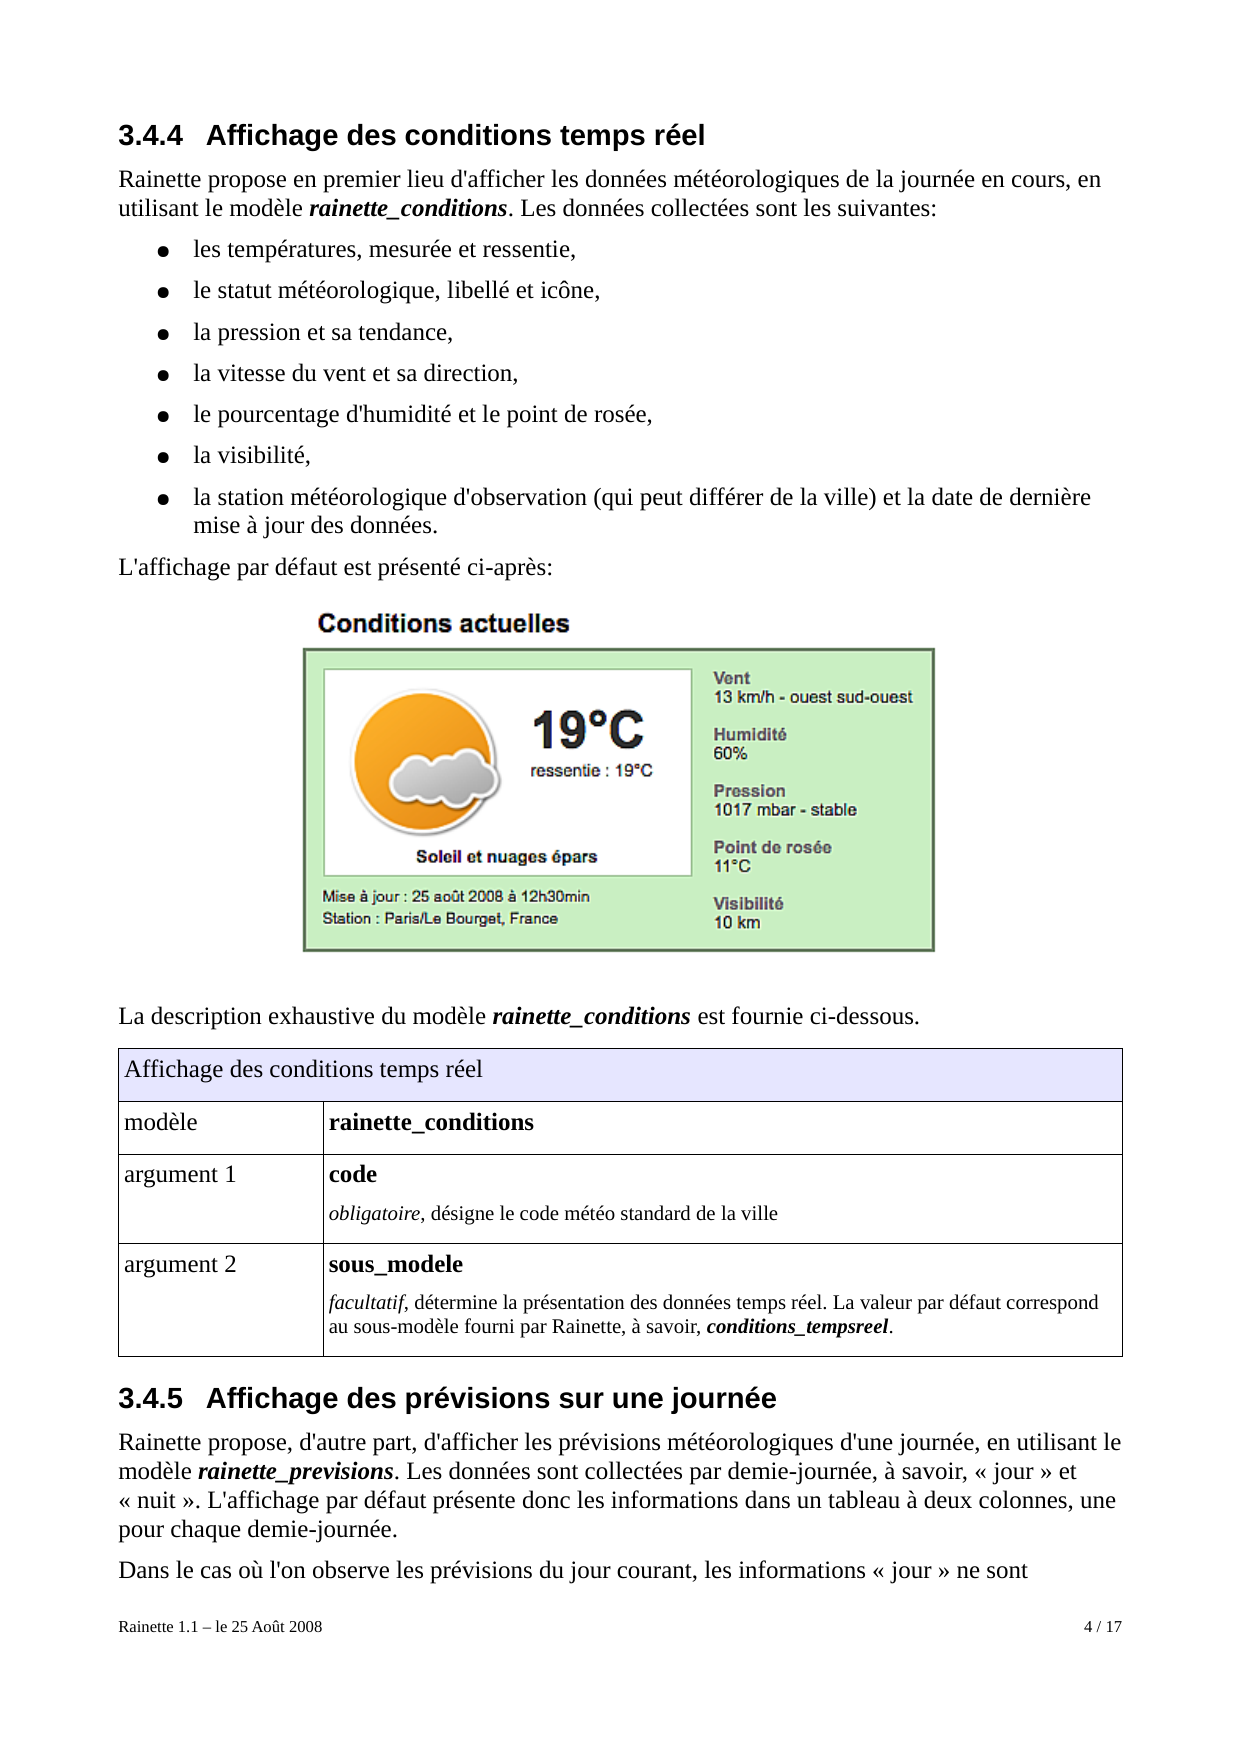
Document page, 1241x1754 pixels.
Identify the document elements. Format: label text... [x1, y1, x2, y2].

text Dans le cas où l'on observe les prévisions du jour courant, les informations « jour » ne sont [118, 1555, 1122, 1584]
list le statut météorologique, libellé et icône, [156, 275, 1122, 304]
table_cell sous_modele facultatif, détermine la présentation des données temps réel. La valeur par défaut correspond au sous-modèle fourni par Rainette, à savoir, conditions_tempsreel. [324, 1244, 1122, 1356]
list la visibilité, [156, 440, 1122, 469]
table_cell code obligatoire, désigne le code météo standard de la ville [324, 1155, 1122, 1243]
text Rainette propose en premier lieu d'afficher les données météorologiques de la journée en cours, en utilisant le modèle rainette_conditions. Les données collectées sont les suivantes: [118, 164, 1122, 222]
list la vitesse du vent et sa direction, [156, 358, 1122, 387]
list la pression et sa tendance, [156, 317, 1122, 345]
table_cell argument 1 [119, 1155, 323, 1243]
table_header Affichage des conditions temps réel [119, 1049, 1122, 1101]
table_cell rainette_conditions [324, 1102, 1122, 1153]
picture [297, 606, 943, 960]
list le pourcentage d'humidité et le point de rosée, [156, 399, 1122, 428]
table_cell argument 2 [119, 1244, 323, 1356]
list les températures, mesurée et ressentie, [156, 234, 1122, 263]
text L'affichage par défaut est présenté ci-après: [118, 552, 1122, 580]
list la station météorologique d'observation (qui peut différer de la ville) et la date de dernière mise à jour des données. [156, 482, 1122, 539]
table_cell modèle [119, 1102, 323, 1153]
subtitle Affichage des conditions temps réel [118, 118, 1122, 152]
text Rainette propose, d'autre part, d'afficher les prévisions météorologiques d'une journée, en utilisant le modèle rainette_previsions. Les données sont collectées par demie-journée, à savoir, « jour » et « nuit ». L'affichage par défaut présente donc les informations dans un tableau à deux colonnes, une pour chaque demie-journée. [118, 1427, 1122, 1542]
text La description exhaustive du modèle rainette_conditions est fournie ci-dessous. [118, 1001, 1122, 1029]
subtitle Affichage des prévisions sur une journée [118, 1381, 1122, 1415]
